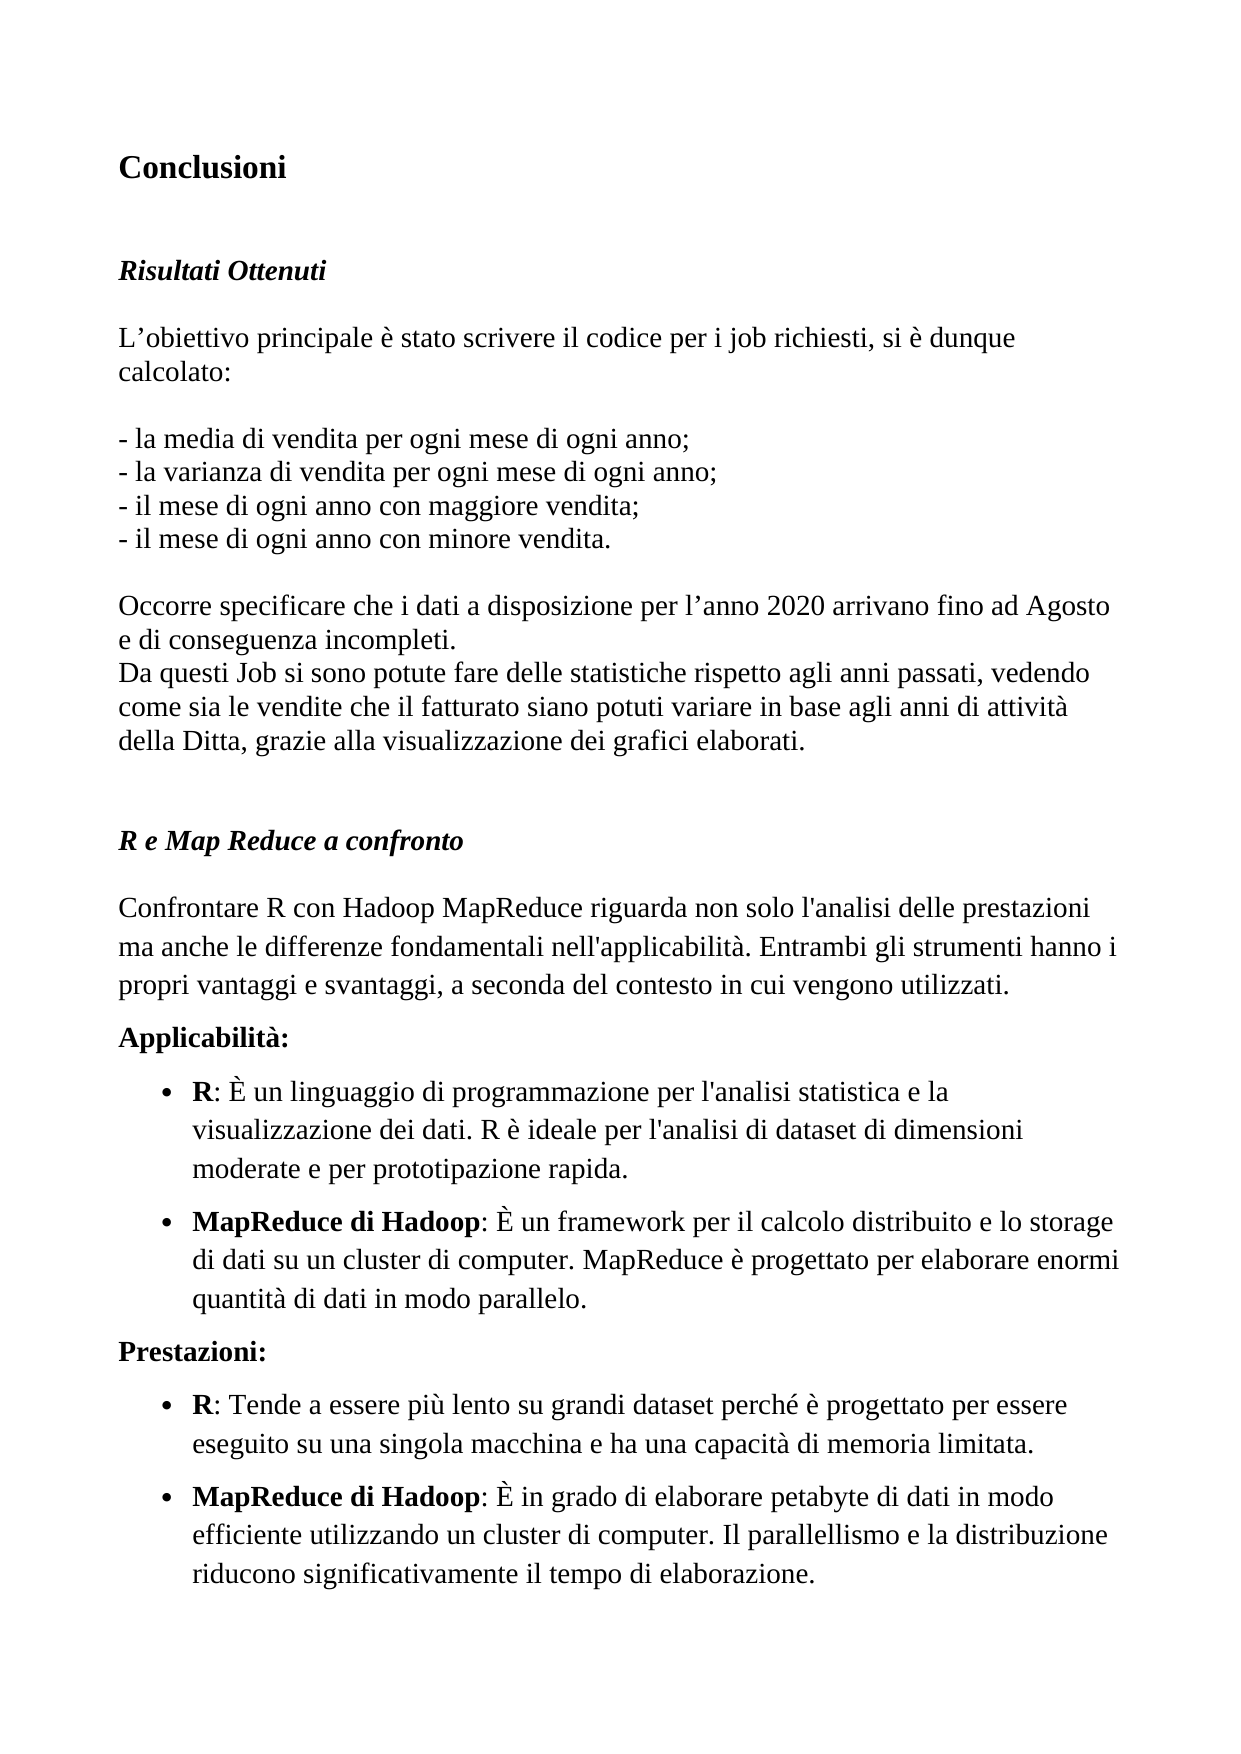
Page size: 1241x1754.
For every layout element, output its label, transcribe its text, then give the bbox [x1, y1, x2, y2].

text L’obiettivo principale è stato scrivere il codice per i job richiesti, si è dunque calcolato: [118, 320, 1122, 387]
list Prestazioni: [118, 1334, 1122, 1368]
text - la varianza di vendita per ogni mese di ogni anno; [118, 454, 1122, 488]
text - la media di vendita per ogni mese di ogni anno; [118, 421, 1122, 454]
text - il mese di ogni anno con minore vendita. [118, 521, 1122, 555]
list MapReduce di Hadoop: È in grado di elaborare petabyte di dati in modo efficiente utilizzando un cluster di computer. Il parallellismo e la distribuzione riducono significativamente il tempo di elaborazione. [162, 1479, 1122, 1589]
text Da questi Job si sono potute fare delle statistiche rispetto agli anni passati, vedendo come sia le vendite che il fatturato siano potuti variare in base agli anni di attività della Ditta, grazie alla visualizzazione dei grafici elaborati. [118, 656, 1122, 756]
list R: Tende a essere più lento su grandi dataset perché è progettato per essere eseguito su una singola macchina e ha una capacità di memoria limitata. [162, 1387, 1122, 1459]
text Applicabilità: [118, 1021, 1122, 1054]
text - il mese di ogni anno con maggiore vendita; [118, 488, 1122, 521]
text Risultati Ottenuti [118, 253, 1122, 287]
text Confrontare R con Hadoop MapReduce riguarda non solo l'analisi delle prestazioni ma anche le differenze fondamentali nell'applicabilità. Entrambi gli strumenti hanno i propri vantaggi e svantaggi, a seconda del contesto in cui vengono utilizzati. [118, 890, 1122, 1001]
text Occorre specificare che i dati a disposizione per l’anno 2020 arrivano fino ad Agosto e di conseguenza incompleti. [118, 588, 1122, 656]
list R: È un linguaggio di programmazione per l'analisi statistica e la visualizzazione dei dati. R è ideale per l'analisi di dataset di dimensioni moderate e per prototipazione rapida. [162, 1074, 1122, 1184]
text Conclusioni [118, 148, 1122, 186]
list MapReduce di Hadoop: È un framework per il calcolo distribuito e lo storage di dati su un cluster di computer. MapReduce è progettato per elaborare enormi quantità di dati in modo parallelo. [162, 1204, 1122, 1314]
text R e Map Reduce a confronto [118, 823, 1122, 857]
